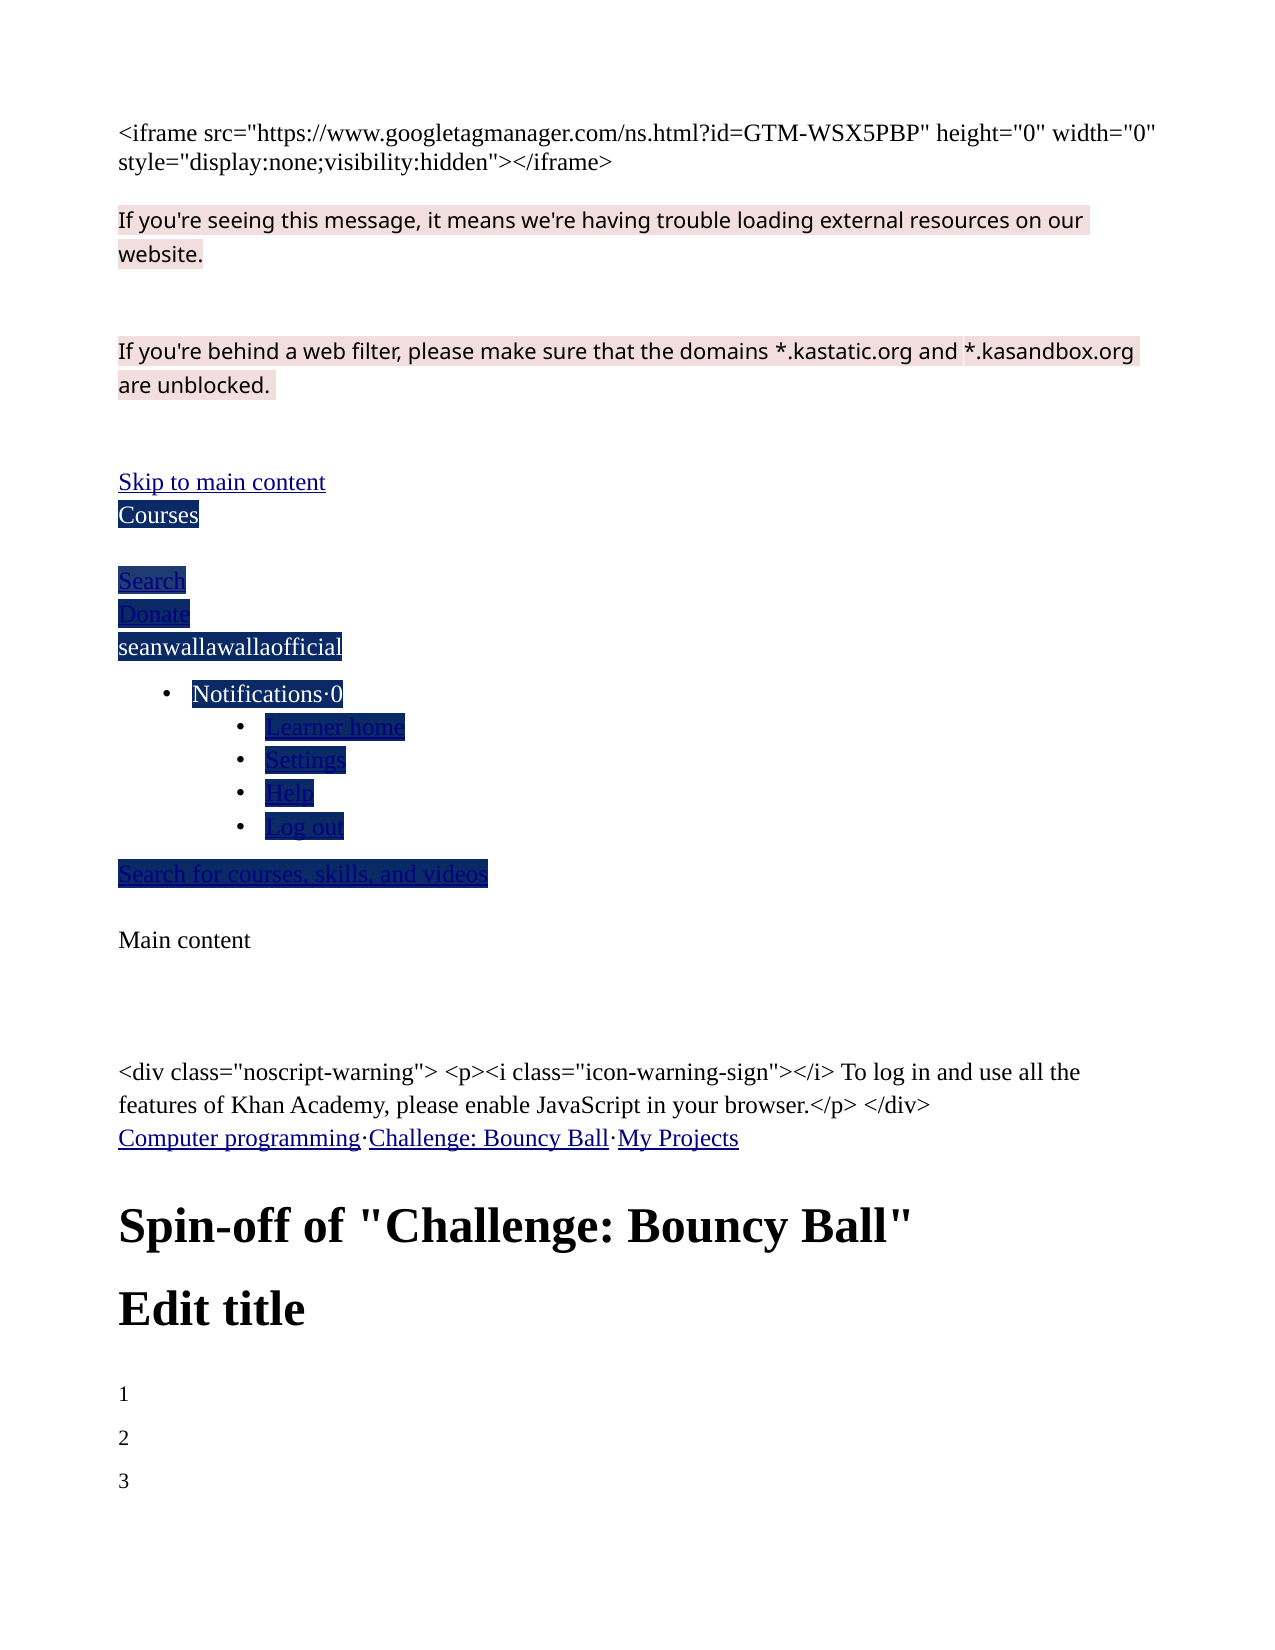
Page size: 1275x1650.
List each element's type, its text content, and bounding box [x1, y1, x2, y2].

list Log out [236, 812, 1157, 840]
list Settings [236, 746, 1157, 774]
text If you're seeing this message, it means we're having trouble loading external resources on our website. [118, 205, 1157, 269]
text <iframe src="https://www.googletagmanager.com/ns.html?id=GTM-WSX5PBP" height="0" width="0" style="display:none;visibility:hidden"></iframe> [118, 118, 1157, 176]
text 1 [118, 1381, 1157, 1407]
text Courses [118, 500, 1157, 528]
text Search for courses, skills, and videos [118, 859, 1157, 888]
text Main content [118, 925, 1157, 954]
text Skip to main content [118, 467, 1157, 496]
list Learner home [236, 712, 1157, 741]
text seanwallawallaofficial [118, 632, 1157, 661]
subtitle Spin-off of "Challenge: Bouncy Ball" [118, 1196, 1157, 1253]
subtitle Edit title [118, 1278, 1157, 1336]
text If you're behind a web filter, please make sure that the domains *.kastatic.org and *.kasandbox.org are unblocked. [118, 336, 1157, 400]
text <div class="noscript-warning"> <p><i class="icon-warning-sign"></i> To log in and use all the features of Khan Academy, please enable JavaScript in your browser.</p> </div> [118, 1057, 1157, 1119]
list Notifications·0 [162, 679, 1157, 708]
text 3 [118, 1468, 1157, 1494]
text Computer programming·Challenge: Bouncy Ball·My Projects [118, 1123, 1157, 1152]
text Search [118, 566, 1157, 594]
list Help [236, 778, 1157, 807]
text 2 [118, 1425, 1157, 1450]
text Donate [118, 599, 1157, 628]
